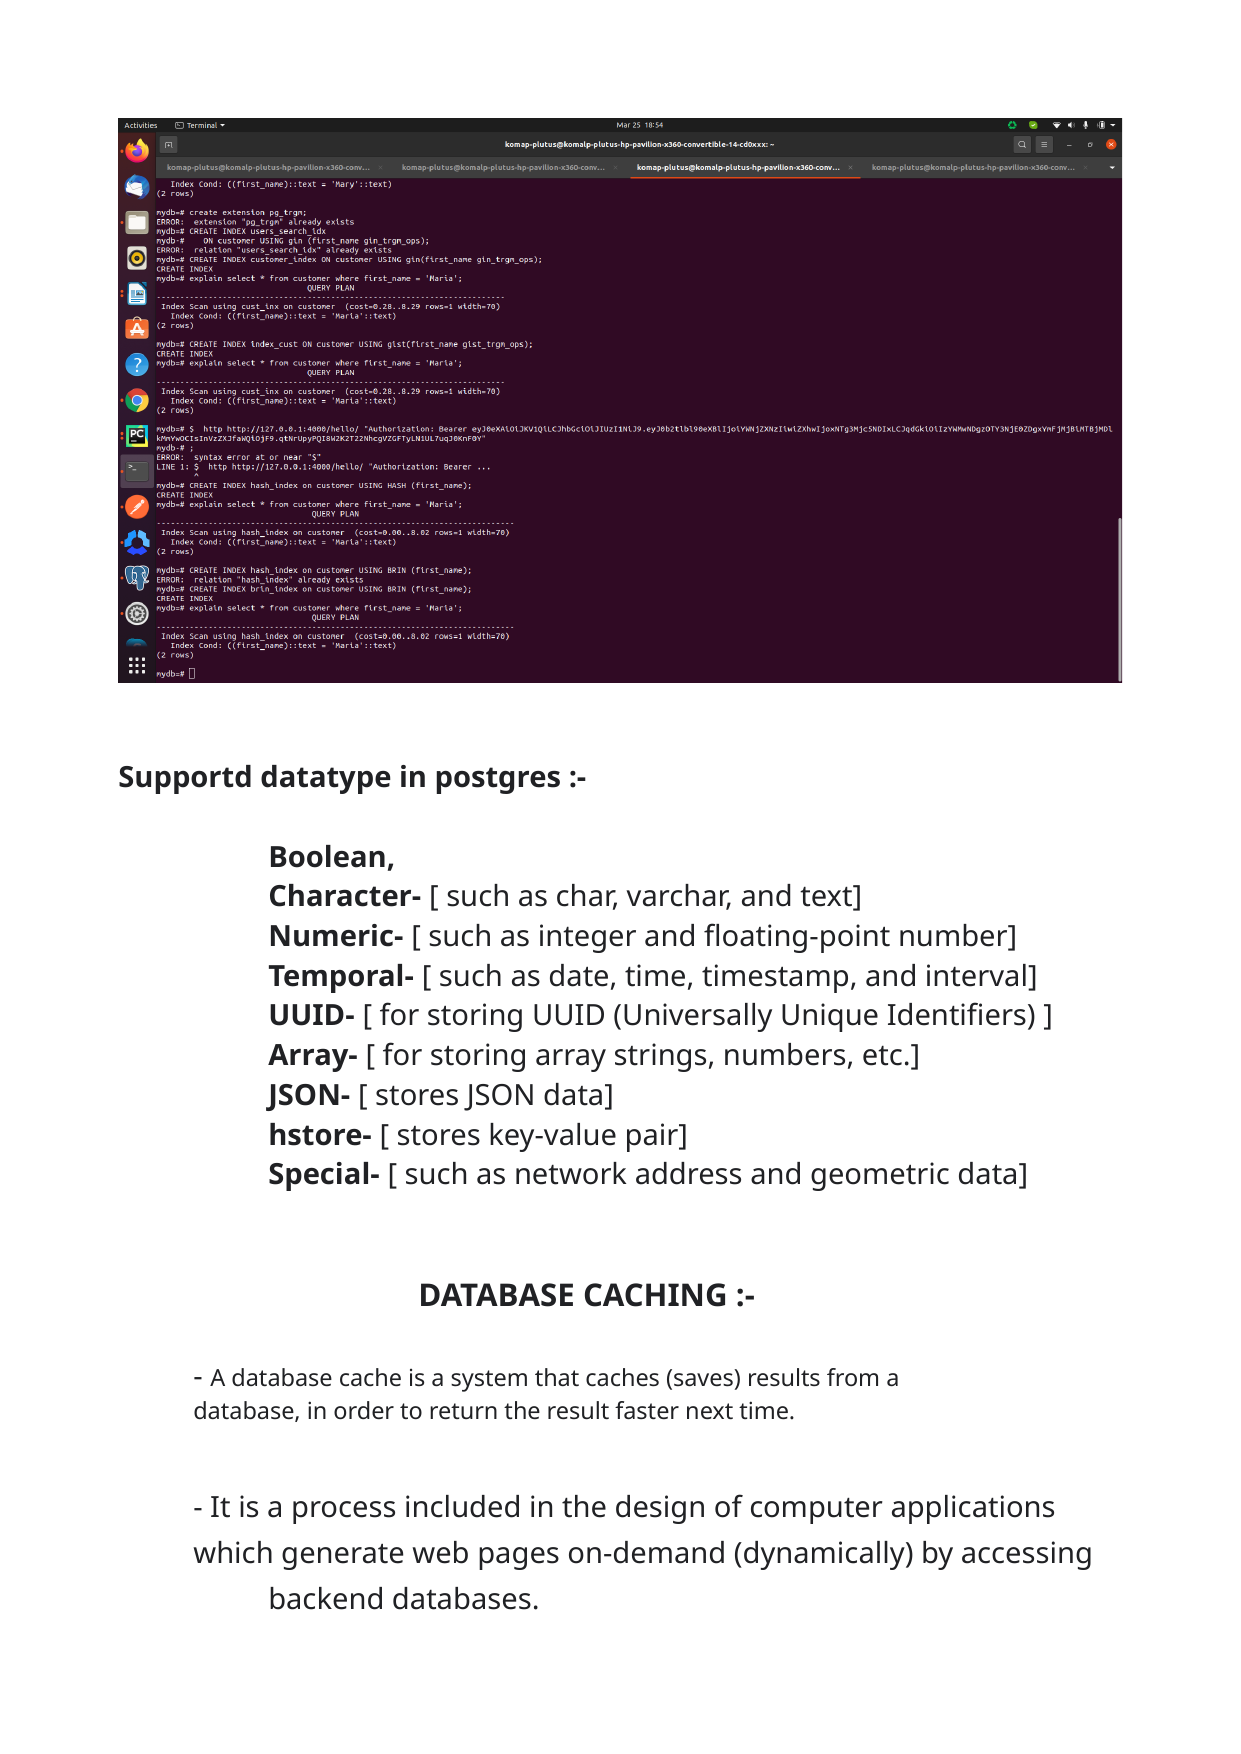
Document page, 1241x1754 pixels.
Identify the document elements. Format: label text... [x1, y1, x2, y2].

text DATABASE CACHING :- [118, 1272, 1122, 1315]
text JSON- [ stores JSON data] [118, 1074, 1122, 1114]
text Temporal- [ such as date, time, timestamp, and interval] [118, 955, 1122, 995]
text hstore- [ stores key-value pair] [118, 1114, 1122, 1153]
text Special- [ such as network address and geometric data] [118, 1153, 1122, 1193]
text UUID- [ for storing UUID (Universally Unique Identifiers) ] [118, 995, 1122, 1034]
text Character- [ such as char, varchar, and text] [118, 876, 1122, 915]
text - A database cache is a system that caches (saves) results from a database, in order to return the result faster next time. [118, 1355, 1122, 1426]
text Array- [ for storing array strings, numbers, etc.] [118, 1034, 1122, 1074]
text Supportd datatype in postgres :- [118, 757, 1122, 796]
picture [118, 118, 1123, 683]
text Boolean, [118, 836, 1122, 876]
text Numeric- [ such as integer and floating-point number] [118, 915, 1122, 955]
text - It is a process included in the design of computer applications which generate web pages on-demand (dynamically) by accessing backend databases. [118, 1487, 1122, 1618]
